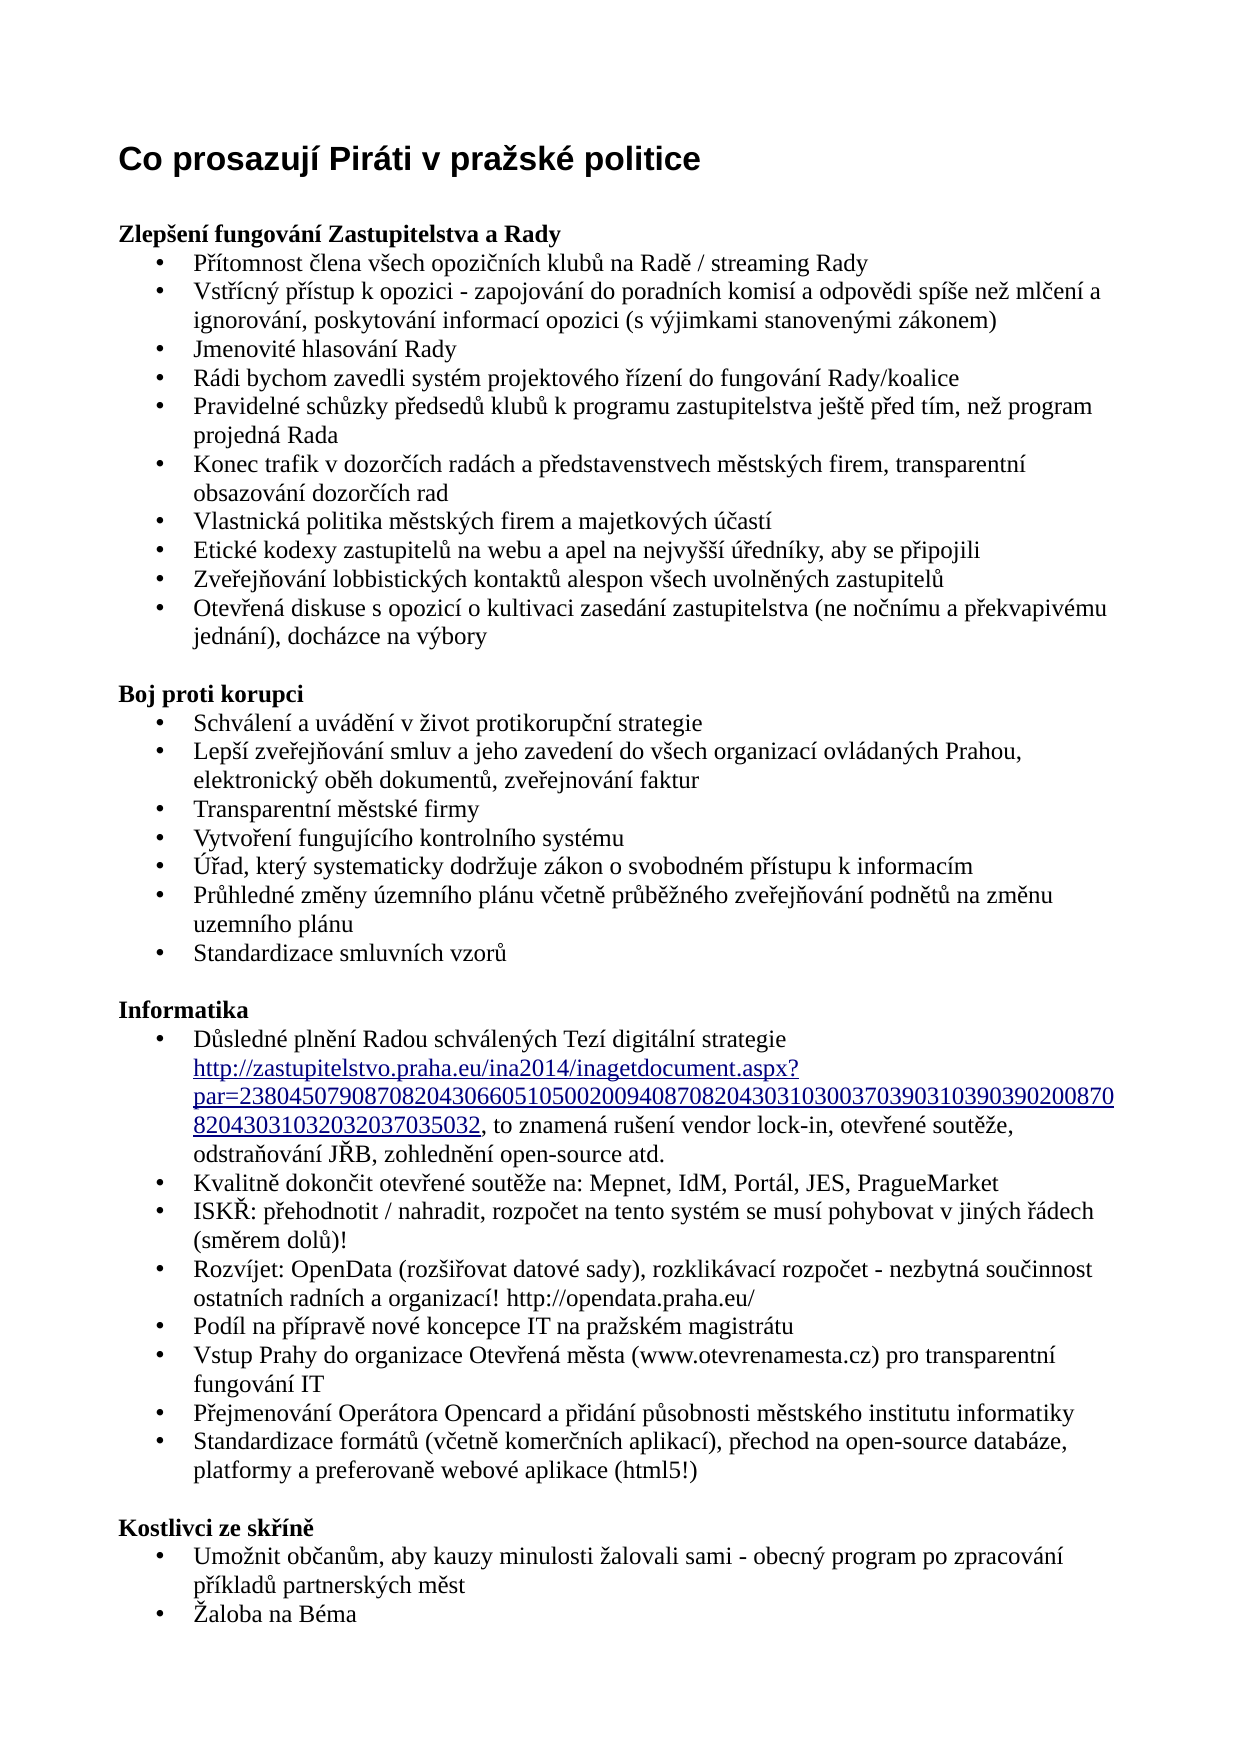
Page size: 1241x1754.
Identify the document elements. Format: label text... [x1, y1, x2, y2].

list Úřad, který systematicky dodržuje zákon o svobodném přístupu k informacím [156, 851, 1122, 880]
list Otevřená diskuse s opozicí o kultivaci zasedání zastupitelstva (ne nočnímu a překvapivému jednání), docházce na výbory [156, 593, 1122, 650]
text Boj proti korupci [118, 679, 1122, 708]
list Lepší zveřejňování smluv a jeho zavedení do všech organizací ovládaných Prahou, elektronický oběh dokumentů, zveřejnování faktur [156, 736, 1122, 794]
list Přejmenování Operátora Opencard a přidání působnosti městského institutu informatiky [156, 1398, 1122, 1426]
list Standardizace formátů (včetně komerčních aplikací), přechod na open-source databáze, platformy a preferovaně webové aplikace (html5!) [156, 1426, 1122, 1484]
text Informatika [118, 995, 1122, 1024]
list Kvalitně dokončit otevřené soutěže na: Mepnet, IdM, Portál, JES, PragueMarket [156, 1168, 1122, 1196]
list Rádi bychom zavedli systém projektového řízení do fungování Rady/koalice [156, 363, 1122, 391]
subtitle Co prosazují Piráti v pražské politice [118, 139, 1122, 178]
list Schválení a uvádění v život protikorupční strategie [156, 708, 1122, 736]
list Vstup Prahy do organizace Otevřená města (www.otevrenamesta.cz) pro transparentní fungování IT [156, 1340, 1122, 1398]
list Rozvíjet: OpenData (rozšiřovat datové sady), rozklikávací rozpočet - nezbytná součinnost ostatních radních a organizací! http://opendata.praha.eu/ [156, 1254, 1122, 1311]
list Zveřejňování lobbistických kontaktů alespon všech uvolněných zastupitelů [156, 564, 1122, 593]
list Transparentní městské firmy [156, 794, 1122, 823]
text Kostlivci ze skříně [118, 1513, 1122, 1541]
list Vlastnická politika městských firem a majetkových účastí [156, 506, 1122, 535]
list Žaloba na Béma [156, 1599, 1122, 1628]
list ISKŘ: přehodnotit / nahradit, rozpočet na tento systém se musí pohybovat v jiných řádech (směrem dolů)! [156, 1196, 1122, 1254]
list Podíl na přípravě nové koncepce IT na pražském magistrátu [156, 1311, 1122, 1340]
list Umožnit občanům, aby kauzy minulosti žalovali sami - obecný program po zpracování příkladů partnerských měst [156, 1541, 1122, 1599]
list Důsledné plnění Radou schválených Tezí digitální strategie http://zastupitelstvo.praha.eu/ina2014/inagetdocument.aspx?par=238045079087082043066051050020094087082043031030037039031039039020087082043031032032037035032, to znamená rušení vendor lock-in, otevřené soutěže, odstraňování JŘB, zohlednění open-source atd. [156, 1024, 1122, 1168]
list Vstřícný přístup k opozici - zapojování do poradních komisí a odpovědi spíše než mlčení a ignorování, poskytování informací opozici (s výjimkami stanovenými zákonem) [156, 276, 1122, 334]
list Jmenovité hlasování Rady [156, 334, 1122, 363]
list Přítomnost člena všech opozičních klubů na Radě / streaming Rady [156, 248, 1122, 276]
list Konec trafik v dozorčích radách a představenstvech městských firem, transparentní obsazování dozorčích rad [156, 449, 1122, 506]
list Průhledné změny územního plánu včetně průběžného zveřejňování podnětů na změnu uzemního plánu [156, 880, 1122, 938]
text Zlepšení fungování Zastupitelstva a Rady [118, 219, 1122, 248]
list Vytvoření fungujícího kontrolního systému [156, 823, 1122, 851]
list Standardizace smluvních vzorů [156, 938, 1122, 966]
list Pravidelné schůzky předsedů klubů k programu zastupitelstva ještě před tím, než program projedná Rada [156, 391, 1122, 449]
list Etické kodexy zastupitelů na webu a apel na nejvyšší úředníky, aby se připojili [156, 535, 1122, 564]
